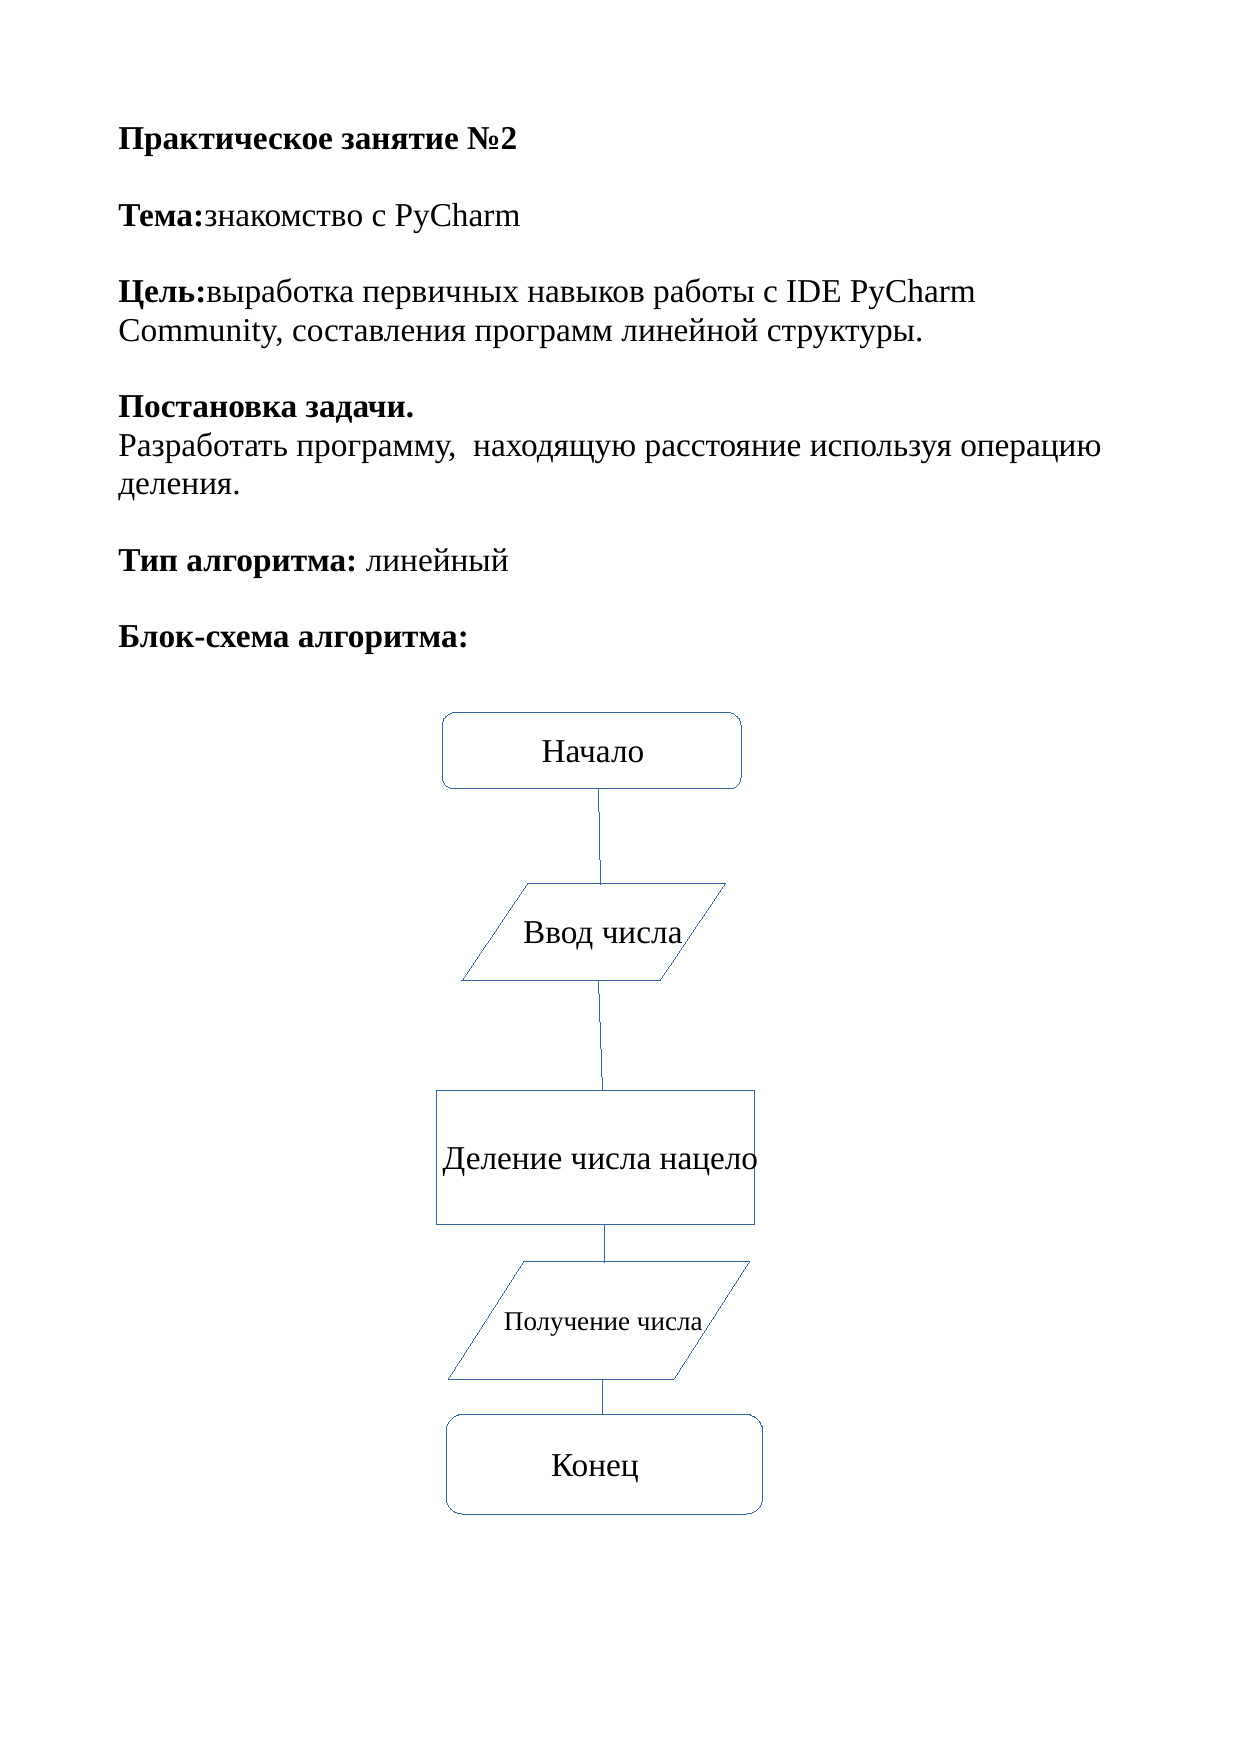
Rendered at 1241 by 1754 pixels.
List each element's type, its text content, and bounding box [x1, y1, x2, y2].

text Тип алгоритма: линейный [118, 540, 1122, 578]
text Постановка задачи. [118, 386, 1122, 425]
text Практическое занятие №2 [118, 118, 1122, 156]
text Тема:знакомство с PyCharm [118, 195, 1122, 233]
text Разработать программу, находящую расстояние используя операцию деления. [118, 425, 1122, 501]
text Блок-схема алгоритма: [118, 616, 1122, 655]
text Цель:выработка первичных навыков работы с IDE PyCharm Community, составления программ линейной структуры. [118, 271, 1122, 348]
